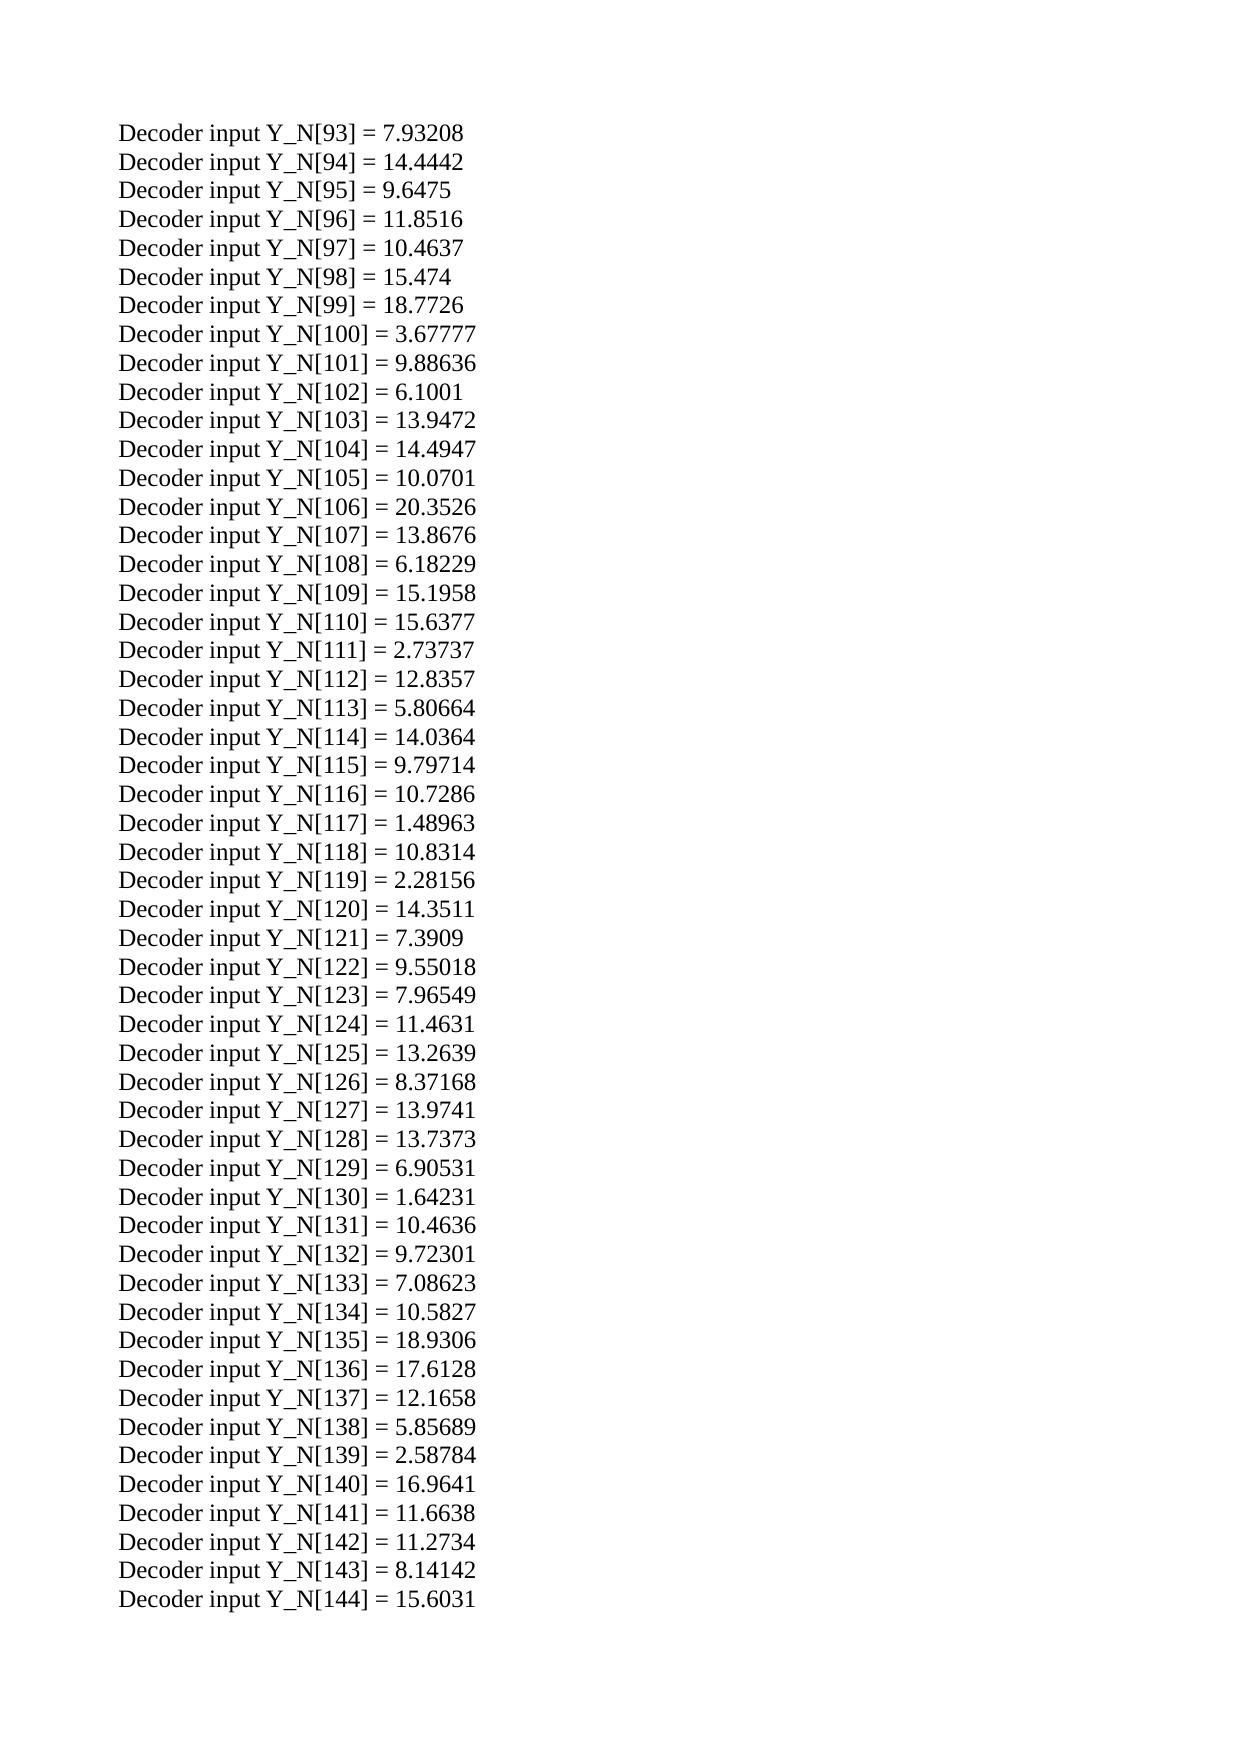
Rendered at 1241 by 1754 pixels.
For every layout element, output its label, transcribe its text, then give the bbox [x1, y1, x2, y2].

text Decoder input Y_N[111] = 2.73737 [118, 636, 1122, 664]
text Decoder input Y_N[98] = 15.474 [118, 262, 1122, 291]
text Decoder input Y_N[103] = 13.9472 [118, 406, 1122, 434]
text Decoder input Y_N[114] = 14.0364 [118, 722, 1122, 751]
text Decoder input Y_N[143] = 8.14142 [118, 1556, 1122, 1584]
text Decoder input Y_N[124] = 11.4631 [118, 1009, 1122, 1038]
text Decoder input Y_N[134] = 10.5827 [118, 1297, 1122, 1326]
text Decoder input Y_N[141] = 11.6638 [118, 1498, 1122, 1527]
text Decoder input Y_N[130] = 1.64231 [118, 1182, 1122, 1211]
text Decoder input Y_N[95] = 9.6475 [118, 176, 1122, 204]
text Decoder input Y_N[139] = 2.58784 [118, 1441, 1122, 1469]
text Decoder input Y_N[125] = 13.2639 [118, 1038, 1122, 1067]
text Decoder input Y_N[137] = 12.1658 [118, 1383, 1122, 1412]
text Decoder input Y_N[116] = 10.7286 [118, 779, 1122, 808]
text Decoder input Y_N[101] = 9.88636 [118, 348, 1122, 377]
text Decoder input Y_N[113] = 5.80664 [118, 693, 1122, 722]
text Decoder input Y_N[133] = 7.08623 [118, 1268, 1122, 1297]
text Decoder input Y_N[132] = 9.72301 [118, 1239, 1122, 1268]
text Decoder input Y_N[135] = 18.9306 [118, 1326, 1122, 1354]
text Decoder input Y_N[96] = 11.8516 [118, 204, 1122, 233]
text Decoder input Y_N[118] = 10.8314 [118, 837, 1122, 866]
text Decoder input Y_N[112] = 12.8357 [118, 664, 1122, 693]
text Decoder input Y_N[142] = 11.2734 [118, 1527, 1122, 1556]
text Decoder input Y_N[102] = 6.1001 [118, 377, 1122, 406]
text Decoder input Y_N[120] = 14.3511 [118, 894, 1122, 923]
text Decoder input Y_N[140] = 16.9641 [118, 1469, 1122, 1498]
text Decoder input Y_N[129] = 6.90531 [118, 1153, 1122, 1182]
text Decoder input Y_N[119] = 2.28156 [118, 866, 1122, 894]
text Decoder input Y_N[123] = 7.96549 [118, 981, 1122, 1009]
text Decoder input Y_N[108] = 6.18229 [118, 549, 1122, 578]
text Decoder input Y_N[121] = 7.3909 [118, 923, 1122, 952]
text Decoder input Y_N[117] = 1.48963 [118, 808, 1122, 837]
text Decoder input Y_N[131] = 10.4636 [118, 1211, 1122, 1239]
text Decoder input Y_N[99] = 18.7726 [118, 291, 1122, 319]
text Decoder input Y_N[127] = 13.9741 [118, 1096, 1122, 1124]
text Decoder input Y_N[138] = 5.85689 [118, 1412, 1122, 1441]
text Decoder input Y_N[94] = 14.4442 [118, 147, 1122, 176]
text Decoder input Y_N[126] = 8.37168 [118, 1067, 1122, 1096]
text Decoder input Y_N[144] = 15.6031 [118, 1584, 1122, 1613]
text Decoder input Y_N[100] = 3.67777 [118, 319, 1122, 348]
text Decoder input Y_N[105] = 10.0701 [118, 463, 1122, 492]
text Decoder input Y_N[136] = 17.6128 [118, 1354, 1122, 1383]
text Decoder input Y_N[93] = 7.93208 [118, 118, 1122, 147]
text Decoder input Y_N[107] = 13.8676 [118, 521, 1122, 549]
text Decoder input Y_N[106] = 20.3526 [118, 492, 1122, 521]
text Decoder input Y_N[115] = 9.79714 [118, 751, 1122, 779]
text Decoder input Y_N[97] = 10.4637 [118, 233, 1122, 262]
text Decoder input Y_N[122] = 9.55018 [118, 952, 1122, 981]
text Decoder input Y_N[128] = 13.7373 [118, 1124, 1122, 1153]
text Decoder input Y_N[109] = 15.1958 [118, 578, 1122, 607]
text Decoder input Y_N[104] = 14.4947 [118, 434, 1122, 463]
text Decoder input Y_N[110] = 15.6377 [118, 607, 1122, 636]
